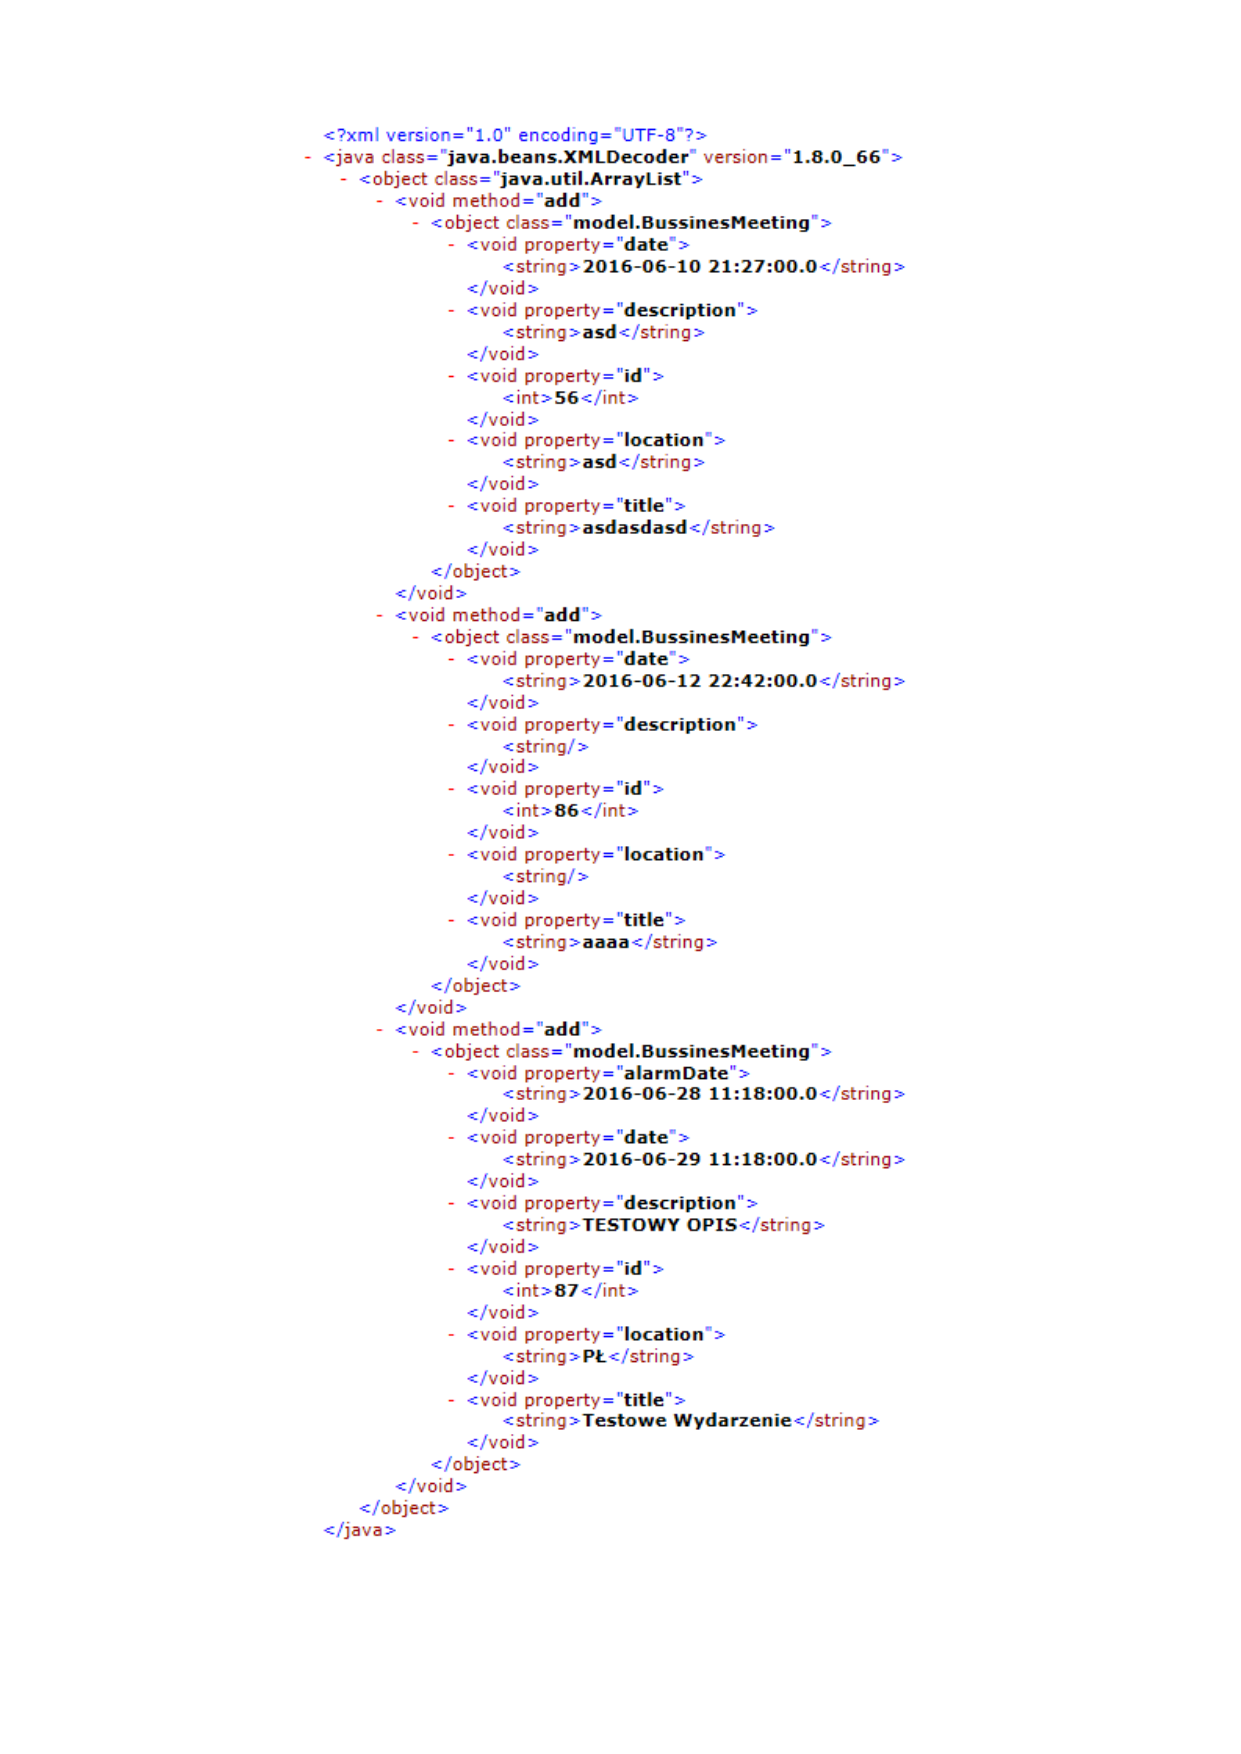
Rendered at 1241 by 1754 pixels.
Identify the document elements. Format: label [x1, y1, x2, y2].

picture [302, 118, 938, 1544]
